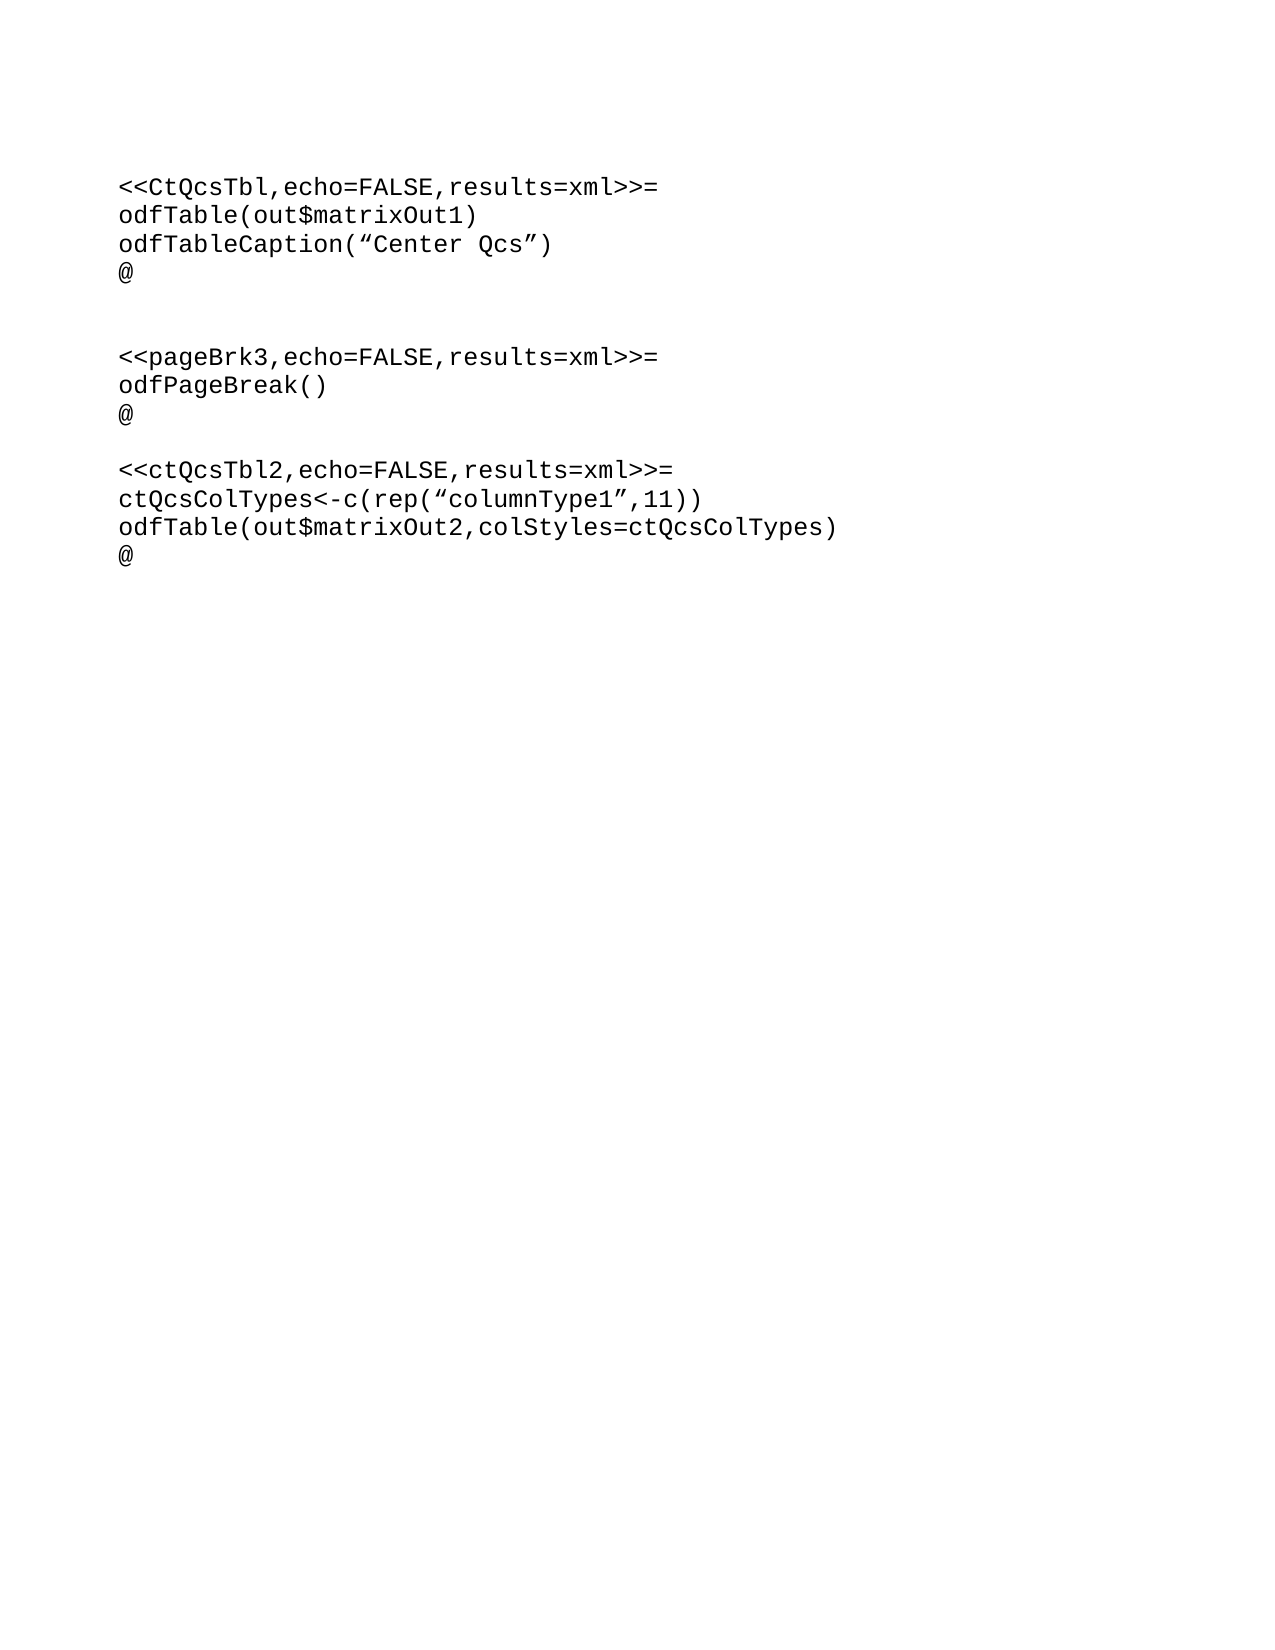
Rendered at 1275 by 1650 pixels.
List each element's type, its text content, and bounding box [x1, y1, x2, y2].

text odfPageBreak() [118, 373, 1157, 401]
text odfTableCaption(“Center Qcs”) [118, 231, 1157, 260]
text <<CtQcsTbl,echo=FALSE,results=xml>>= [118, 175, 1157, 203]
text <<ctQcsTbl2,echo=FALSE,results=xml>>= [118, 458, 1157, 486]
text @ [118, 260, 1157, 288]
text <<pageBrk3,echo=FALSE,results=xml>>= [118, 345, 1157, 373]
text ctQcsColTypes<-c(rep(“columnType1”,11)) [118, 486, 1157, 515]
text @ [118, 401, 1157, 430]
text odfTable(out$matrixOut1) [118, 203, 1157, 231]
text @ [118, 543, 1157, 571]
text odfTable(out$matrixOut2,colStyles=ctQcsColTypes) [118, 515, 1157, 543]
